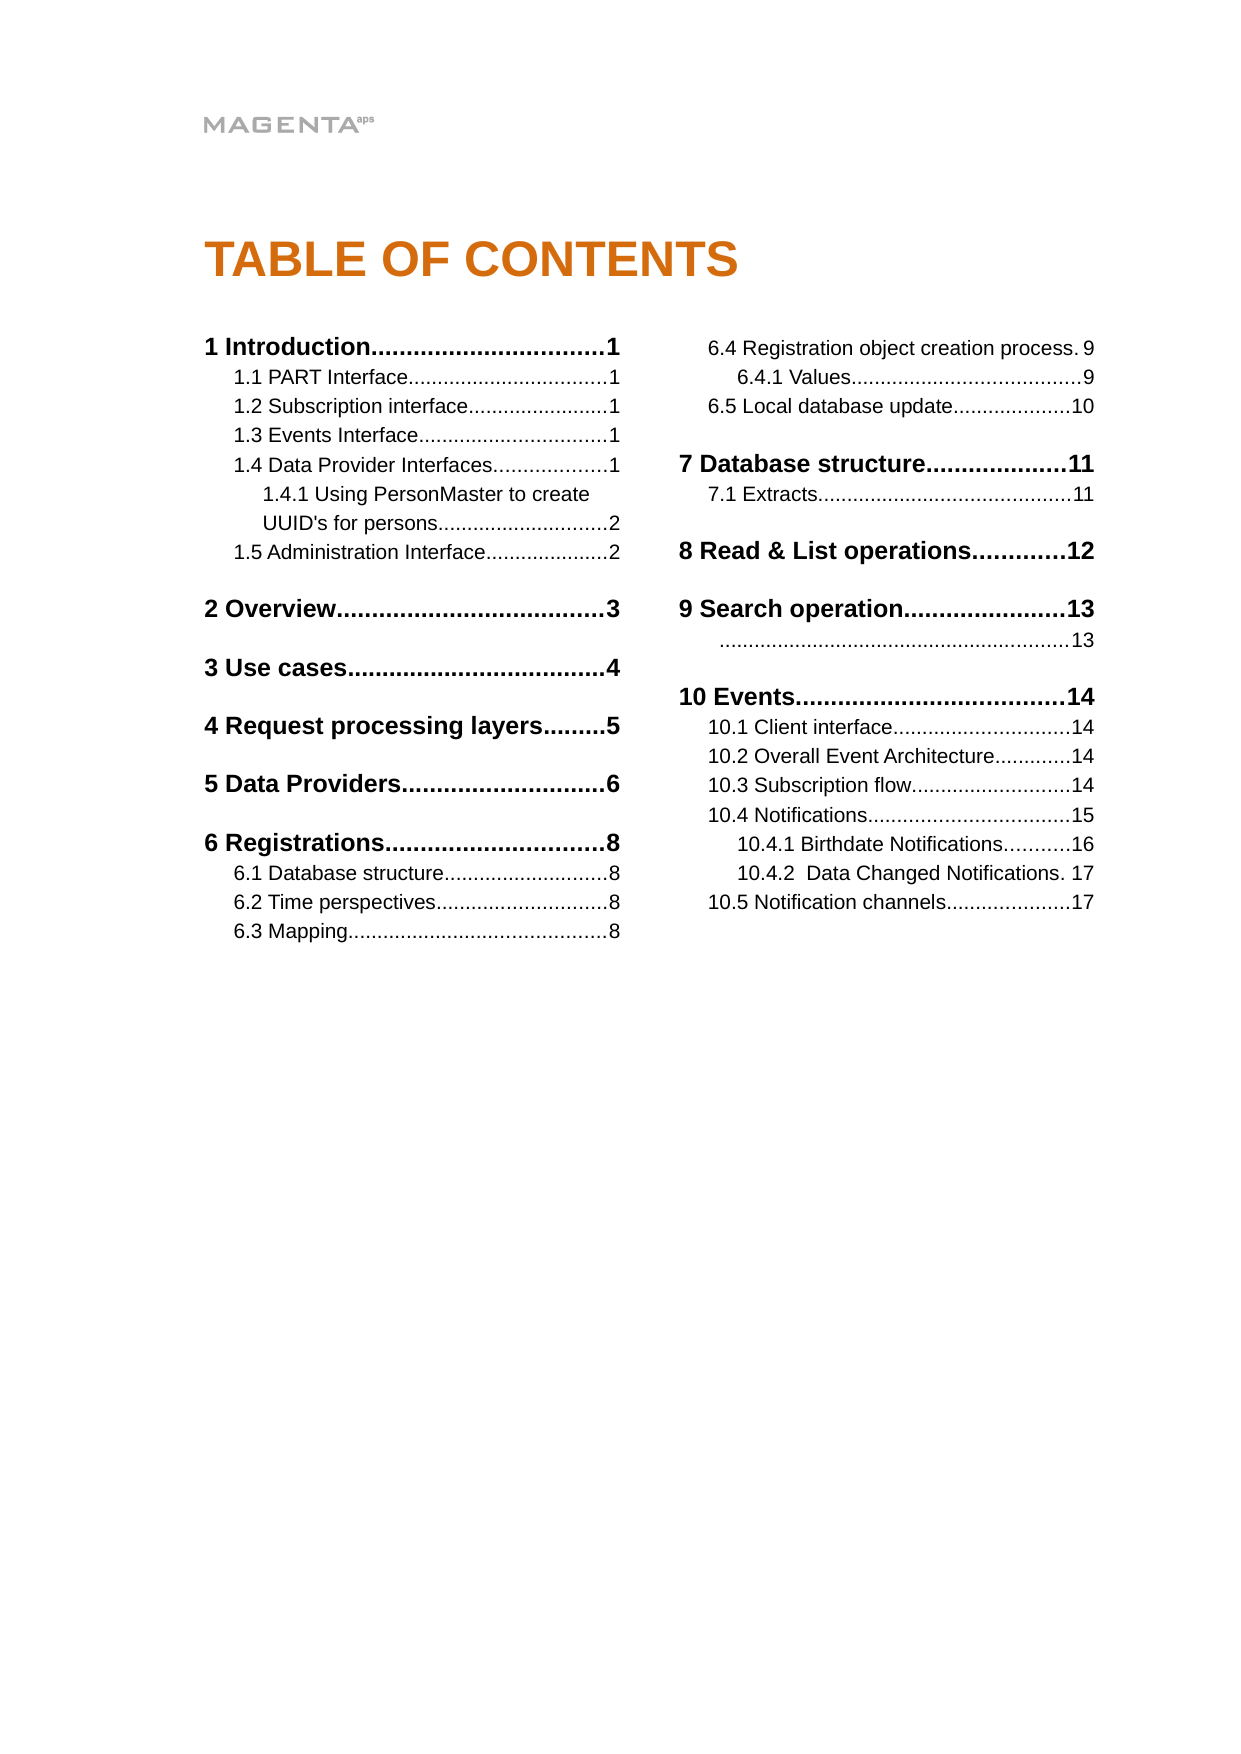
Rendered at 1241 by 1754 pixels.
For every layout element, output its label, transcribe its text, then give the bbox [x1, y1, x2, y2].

text 10.5 Notification channels 17 [708, 886, 1094, 915]
text 6.5 Local database update 10 [708, 390, 1094, 419]
text 1.4.1 Using PersonMaster to create UUID's for persons 2 [262, 478, 620, 536]
text 10.1 Client interface 14 [708, 711, 1094, 740]
text 7 Database structure 11 [678, 449, 1094, 478]
subtitle Table of contents [204, 230, 1094, 288]
text 1.2 Subscription interface 1 [233, 390, 620, 419]
text 6 Registrations 8 [204, 828, 620, 857]
text 10.4.2 Data Changed Notifications 17 [737, 857, 1094, 886]
text 1 Introduction 1 [204, 332, 620, 361]
text 6.2 Time perspectives 8 [233, 886, 620, 915]
text 10.2 Overall Event Architecture 14 [708, 740, 1094, 769]
text 10.3 Subscription flow 14 [708, 769, 1094, 799]
text 3 Use cases 4 [204, 653, 620, 682]
text 10.4.1 Birthdate Notifications 16 [737, 828, 1094, 857]
text 8 Read & List operations 12 [678, 536, 1094, 565]
text 10.4 Notifications 15 [708, 799, 1094, 828]
text 10 Events 14 [678, 682, 1094, 711]
text 4 Request processing layers 5 [204, 711, 620, 740]
text 6.1 Database structure 8 [233, 857, 620, 886]
text 2 Overview 3 [204, 594, 620, 624]
text 1.5 Administration Interface 2 [233, 536, 620, 565]
text 1.1 PART Interface 1 [233, 361, 620, 390]
text 1.3 Events Interface 1 [233, 419, 620, 449]
text 6.4 Registration object creation process 9 [708, 332, 1094, 361]
text 5 Data Providers 6 [204, 769, 620, 799]
text 6.3 Mapping 8 [233, 915, 620, 944]
text 13 [708, 624, 1094, 653]
text 7.1 Extracts 11 [708, 478, 1094, 507]
text 9 Search operation 13 [678, 594, 1094, 624]
text 1.4 Data Provider Interfaces 1 [233, 449, 620, 478]
text 6.4.1 Values 9 [737, 361, 1094, 390]
